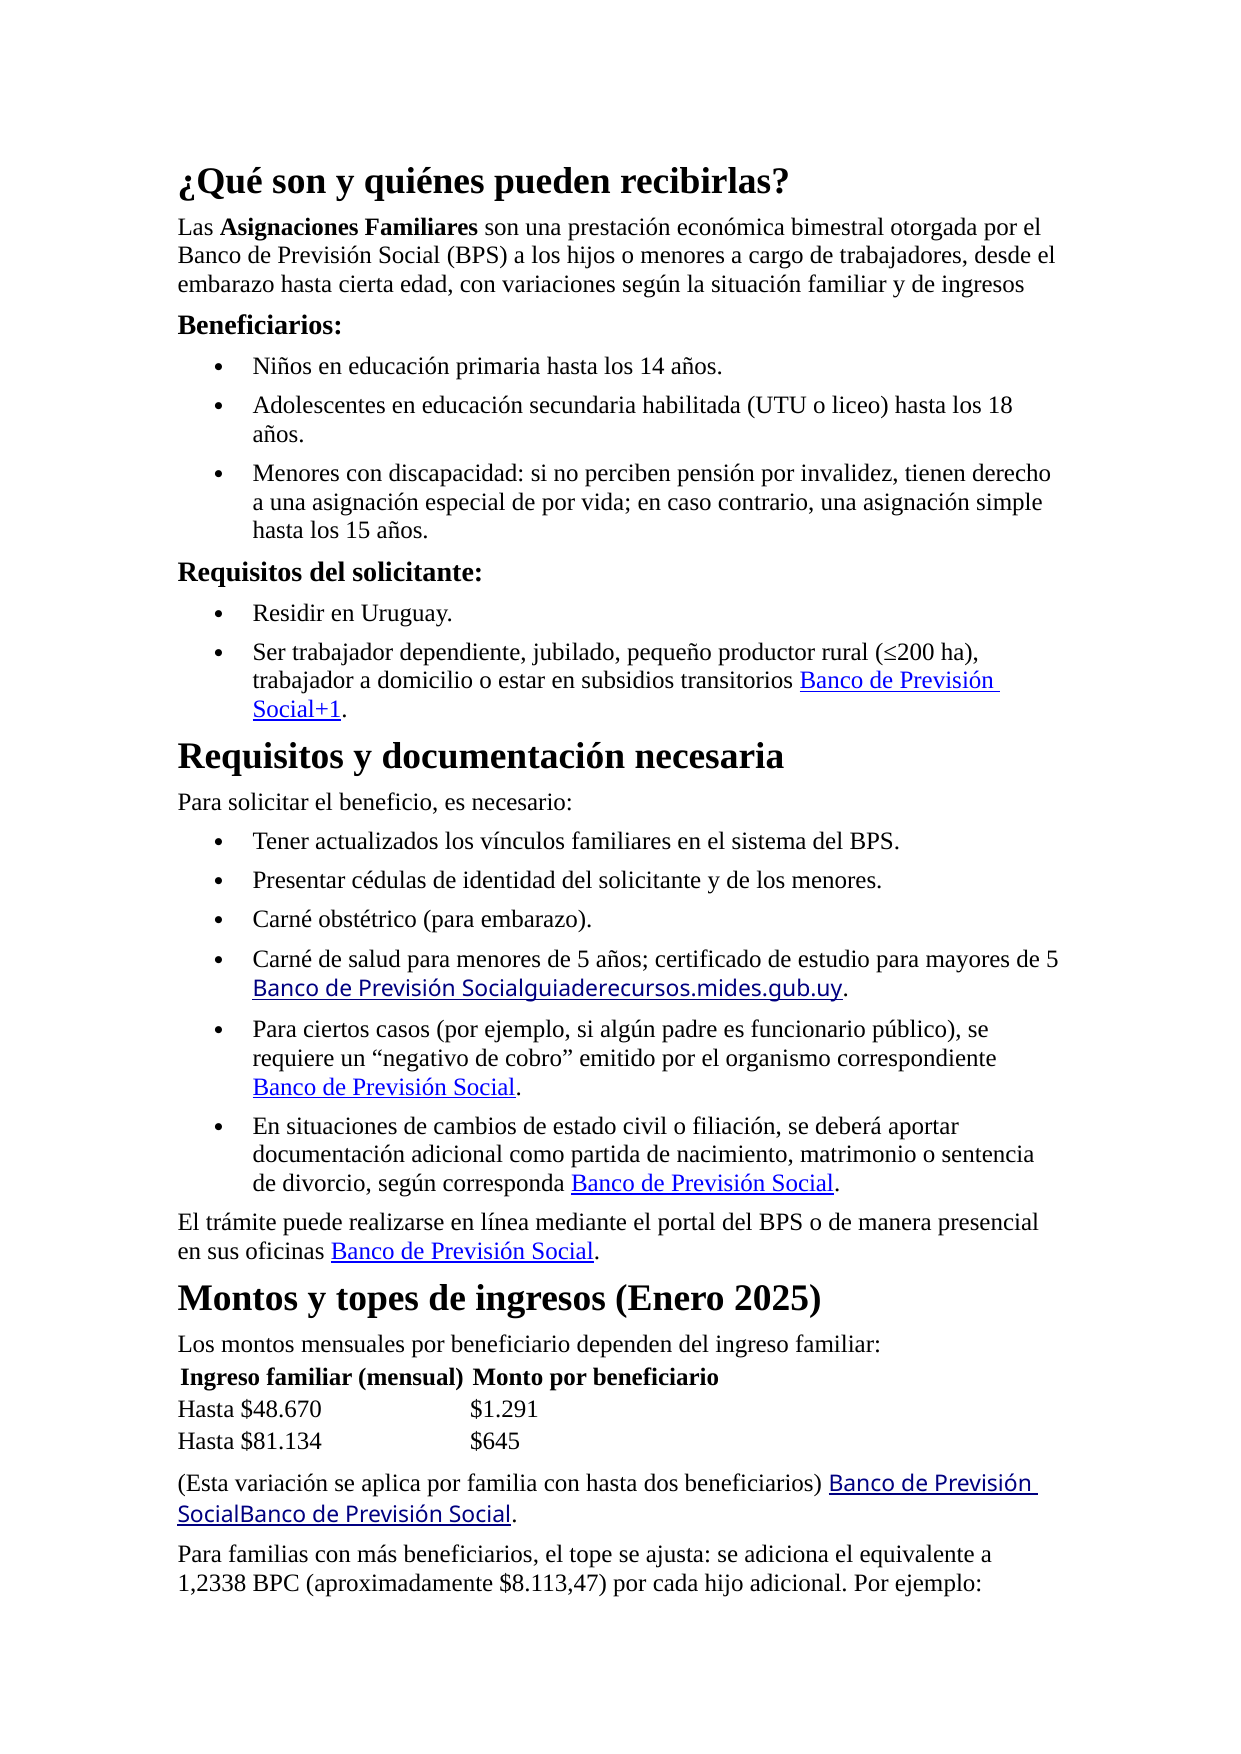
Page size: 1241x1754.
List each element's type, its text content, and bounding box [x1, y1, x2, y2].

subtitle Montos y topes de ingresos (Enero 2025) [177, 1275, 1063, 1318]
subtitle Requisitos del solicitante: [177, 555, 1063, 587]
table_cell $1.291 [468, 1393, 723, 1424]
text Las Asignaciones Familiares son una prestación económica bimestral otorgada por el Banco de Previsión Social (BPS) a los hijos o menores a cargo de trabajadores, desde el embarazo hasta cierta edad, con variaciones según la situación familiar y de ingresos [177, 212, 1063, 298]
subtitle Requisitos y documentación necesaria [177, 733, 1063, 777]
list Adolescentes en educación secundaria habilitada (UTU o liceo) hasta los 18 años. [215, 390, 1063, 448]
text (Esta variación se aplica por familia con hasta dos beneficiarios) Banco de Previsión SocialBanco de Previsión Social. [177, 1467, 1063, 1529]
list Tener actualizados los vínculos familiares en el sistema del BPS. [215, 826, 1063, 855]
list Ser trabajador dependiente, jubilado, pequeño productor rural (≤200 ha), trabajador a domicilio o estar en subsidios transitorios Banco de Previsión Social+1. [215, 637, 1063, 723]
table_header Monto por beneficiario [468, 1361, 723, 1392]
list En situaciones de cambios de estado civil o filiación, se deberá aportar documentación adicional como partida de nacimiento, matrimonio o sentencia de divorcio, según corresponda Banco de Previsión Social. [215, 1111, 1063, 1197]
list Presentar cédulas de identidad del solicitante y de los menores. [215, 865, 1063, 894]
table_cell $645 [468, 1424, 723, 1456]
subtitle ¿Qué son y quiénes pueden recibirlas? [177, 158, 1063, 201]
text Para familias con más beneficiarios, el tope se ajusta: se adiciona el equivalente a 1,2338 BPC (aproximadamente $8.113,47) por cada hijo adicional. Por ejemplo: [177, 1539, 1063, 1597]
text El trámite puede realizarse en línea mediante el portal del BPS o de manera presencial en sus oficinas Banco de Previsión Social. [177, 1207, 1063, 1265]
table_header Ingreso familiar (mensual) [176, 1361, 468, 1392]
subtitle Beneficiarios: [177, 308, 1063, 341]
table_cell Hasta $48.670 [176, 1393, 468, 1424]
list Residir en Uruguay. [215, 598, 1063, 626]
list Carné obstétrico (para embarazo). [215, 904, 1063, 933]
list Niños en educación primaria hasta los 14 años. [215, 351, 1063, 380]
list Menores con discapacidad: si no perciben pensión por invalidez, tienen derecho a una asignación especial de por vida; en caso contrario, una asignación simple hasta los 15 años. [215, 458, 1063, 544]
list Para ciertos casos (por ejemplo, si algún padre es funcionario público), se requiere un “negativo de cobro” emitido por el organismo correspondiente Banco de Previsión Social. [215, 1014, 1063, 1100]
text Los montos mensuales por beneficiario dependen del ingreso familiar: [177, 1329, 1063, 1358]
list Carné de salud para menores de 5 años; certificado de estudio para mayores de 5 Banco de Previsión Socialguiaderecursos.mides.gub.uy. [215, 944, 1063, 1004]
table_cell Hasta $81.134 [176, 1424, 468, 1456]
text Para solicitar el beneficio, es necesario: [177, 787, 1063, 816]
